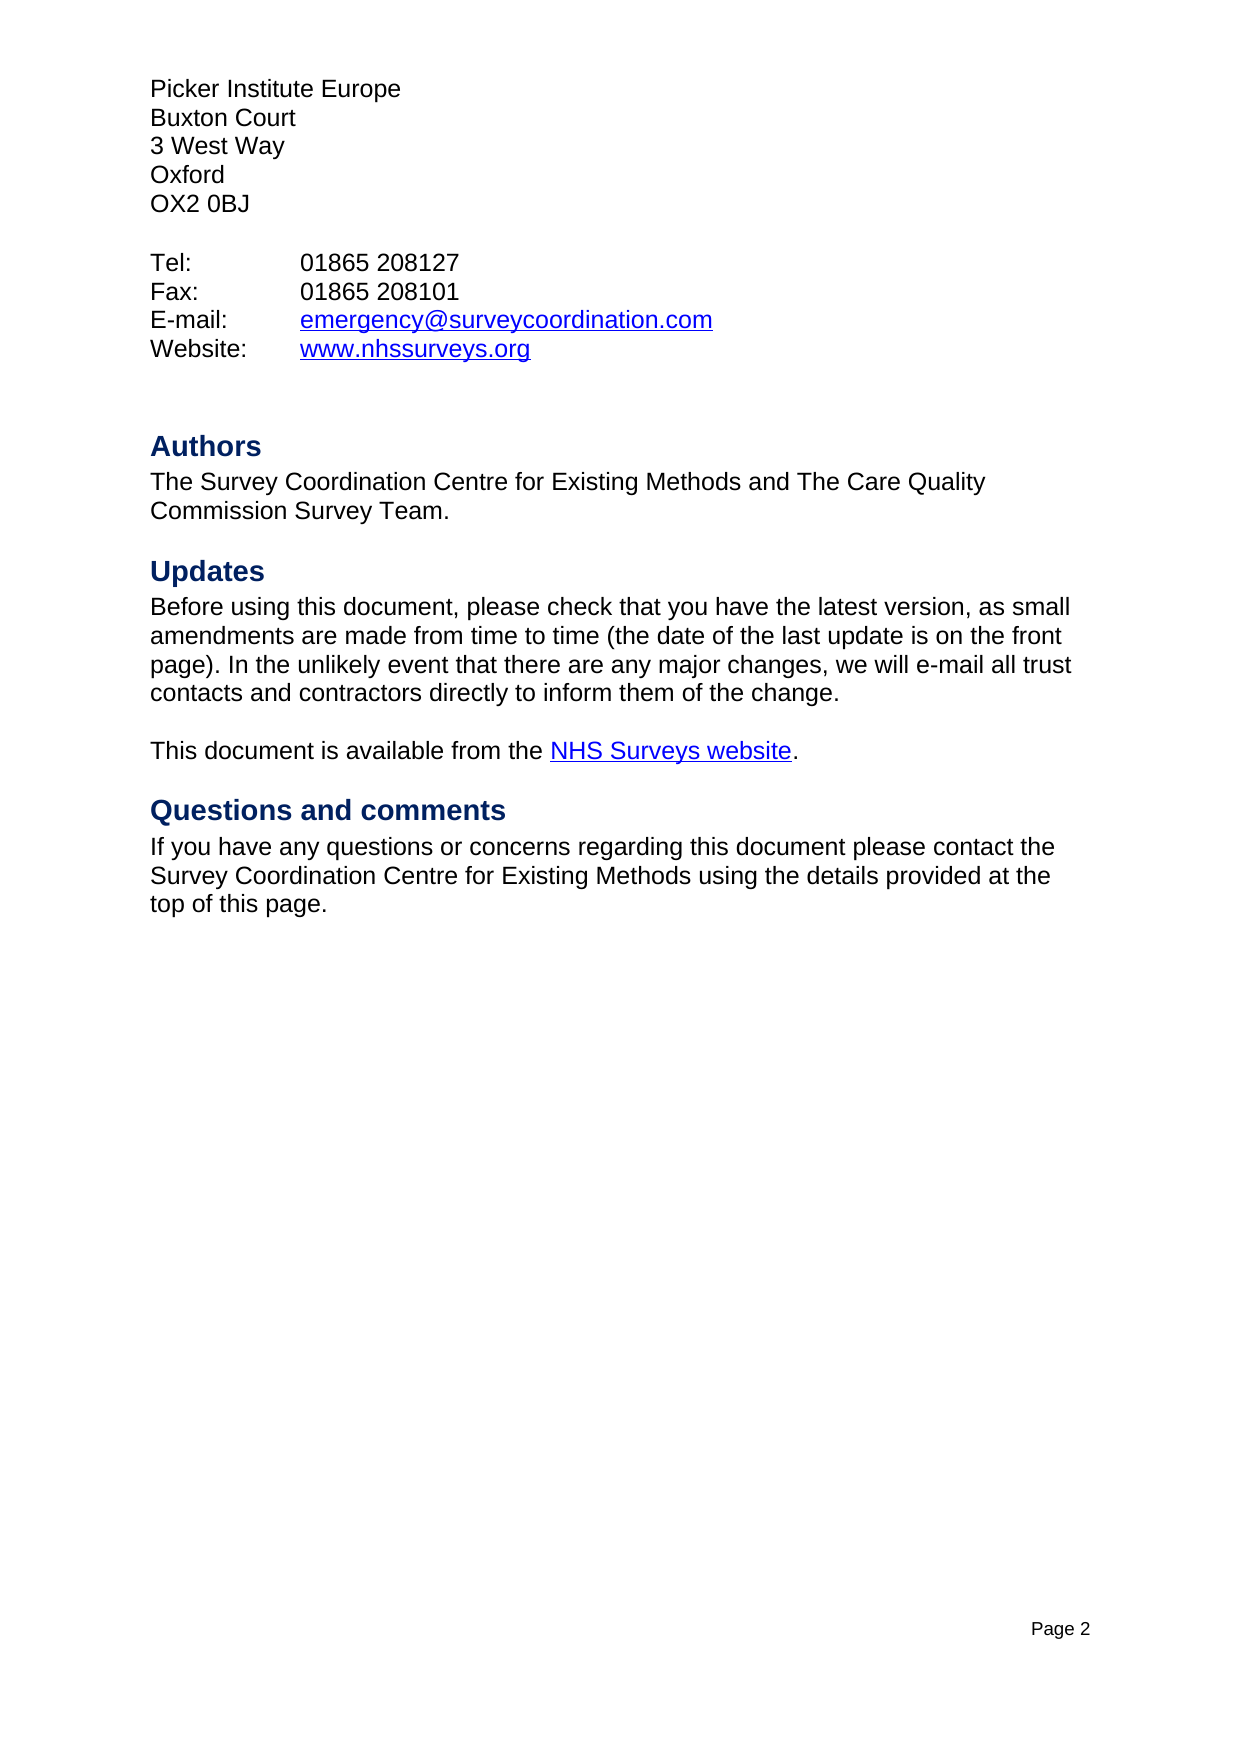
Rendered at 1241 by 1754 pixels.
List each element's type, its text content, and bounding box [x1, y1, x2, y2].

text If you have any questions or concerns regarding this document please contact the Survey Coordination Centre for Existing Methods using the details provided at the top of this page. [150, 832, 1090, 918]
text Oxford [150, 160, 1090, 189]
text Picker Institute Europe [150, 74, 1090, 102]
text OX2 0BJ [150, 189, 1090, 217]
text Authors [150, 429, 1090, 462]
text Website: www.nhssurveys.org [150, 334, 1090, 363]
subtitle Questions and comments [150, 793, 1090, 827]
text 3 West Way [150, 131, 1090, 160]
text Fax: 01865 208101 [150, 276, 1090, 305]
text Buxton Court [150, 102, 1090, 131]
text Tel: 01865 208127 [150, 248, 1090, 276]
text Before using this document, please check that you have the latest version, as small amendments are made from time to time (the date of the last update is on the front page). In the unlikely event that there are any major changes, we will e-mail all trust contacts and contractors directly to inform them of the change. This document is available from the NHS Surveys website. [150, 592, 1090, 793]
text Updates [150, 553, 1090, 587]
text E-mail: emergency@surveycoordination.com [150, 305, 1090, 334]
text The Survey Coordination Centre for Existing Methods and The Care Quality Commission Survey Team. [150, 467, 1090, 525]
